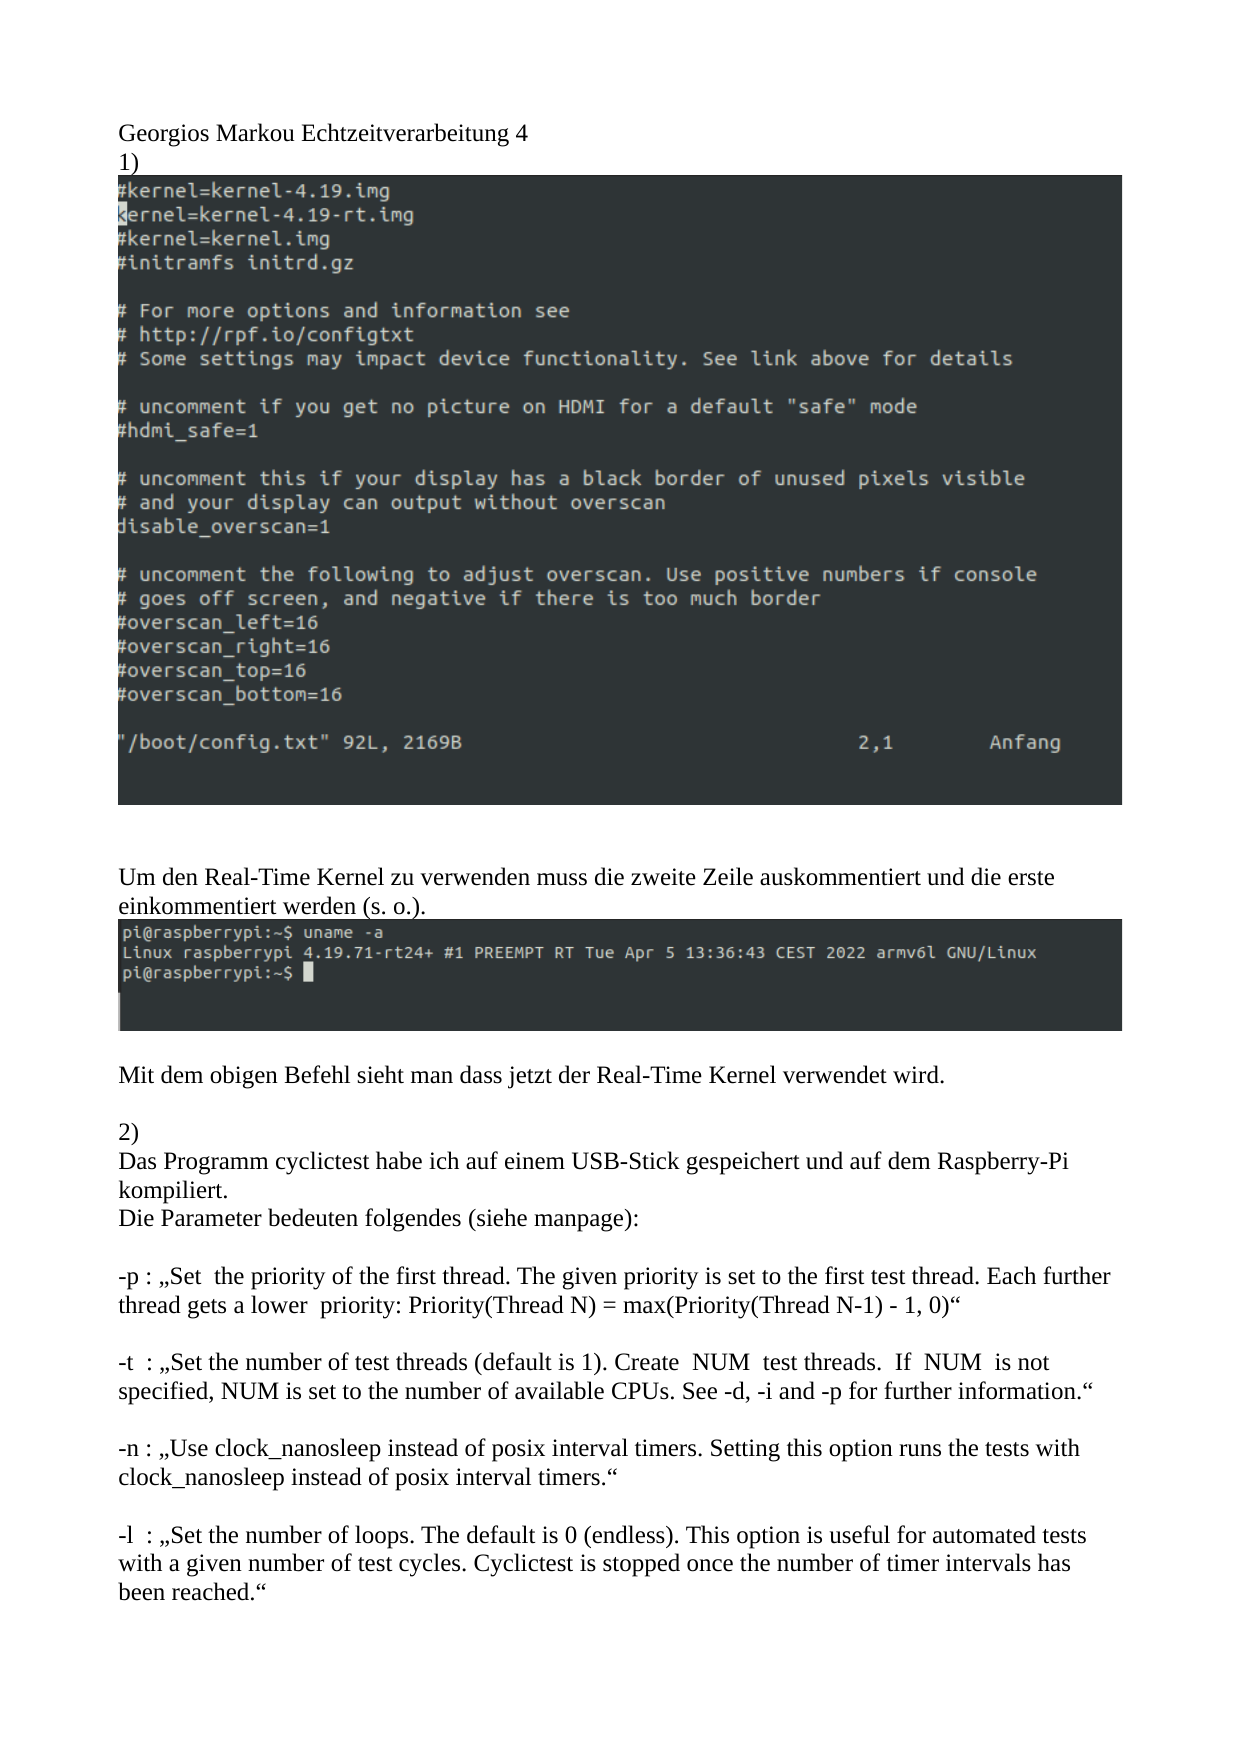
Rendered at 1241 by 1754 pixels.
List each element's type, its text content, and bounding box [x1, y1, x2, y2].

text Um den Real-Time Kernel zu verwenden muss die zweite Zeile auskommentiert und die erste einkommentiert werden (s. o.). [118, 862, 1122, 919]
text Das Programm cyclictest habe ich auf einem USB-Stick gespeichert und auf dem Raspberry-Pi kompiliert. [118, 1146, 1122, 1203]
text Die Parameter bedeuten folgendes (siehe manpage): [118, 1203, 1122, 1232]
text -t : „Set the number of test threads (default is 1). Create NUM test threads. If NUM is not specified, NUM is set to the number of available CPUs. See -d, -i and -p for further information.“ [118, 1347, 1122, 1405]
text -p : „Set the priority of the first thread. The given priority is set to the first test thread. Each further thread gets a lower priority: Priority(Thread N) = max(Priority(Thread N-1) - 1, 0)“ [118, 1261, 1122, 1318]
text Georgios Markou Echtzeitverarbeitung 4 [118, 118, 1122, 147]
text -l : „Set the number of loops. The default is 0 (endless). This option is useful for automated tests with a given number of test cycles. Cyclictest is stopped once the number of timer intervals has been reached.“ [118, 1520, 1122, 1606]
picture [118, 175, 1123, 805]
text Mit dem obigen Befehl sieht man dass jetzt der Real-Time Kernel verwendet wird. [118, 1060, 1122, 1088]
text 2) [118, 1117, 1122, 1146]
picture [118, 919, 1123, 1031]
text 1) [118, 147, 1122, 175]
text -n : „Use clock_nanosleep instead of posix interval timers. Setting this option runs the tests with clock_nanosleep instead of posix interval timers.“ [118, 1433, 1122, 1491]
